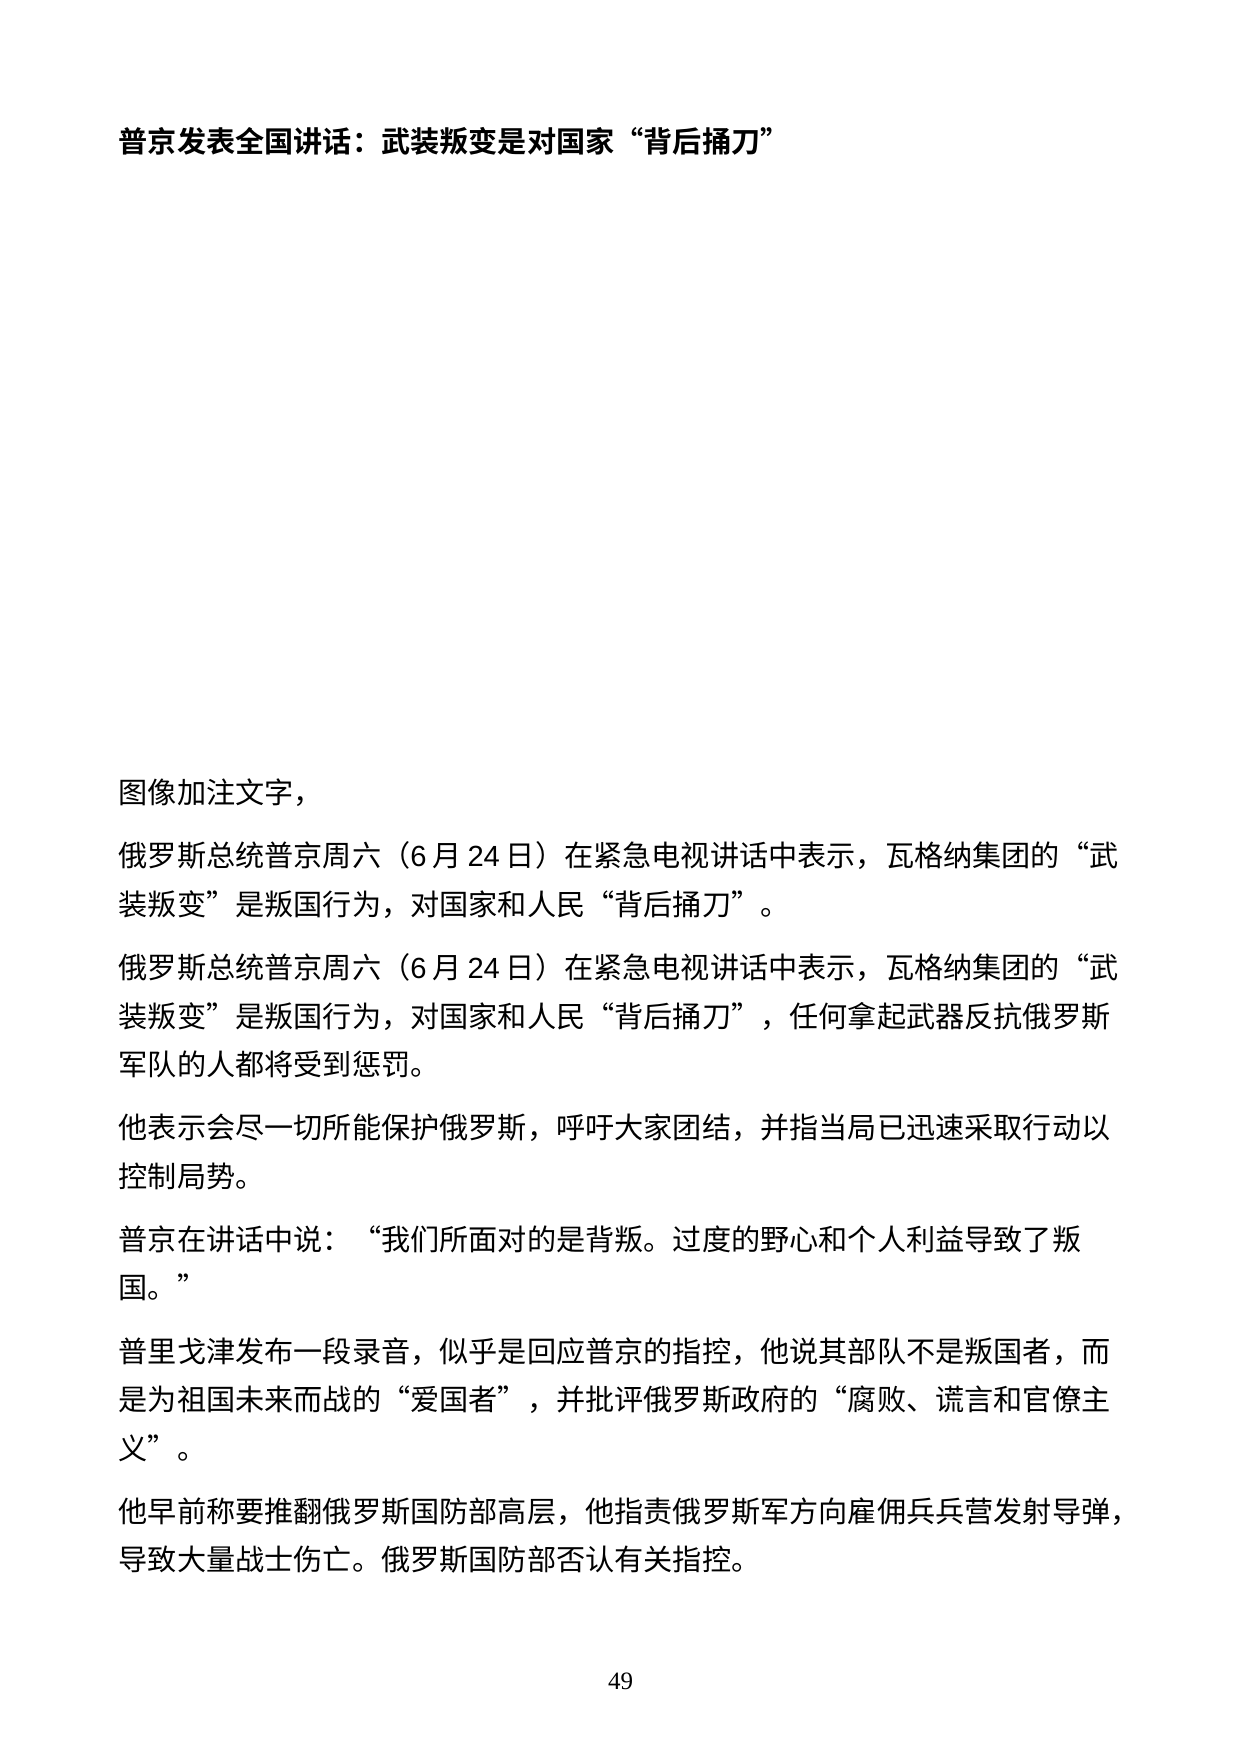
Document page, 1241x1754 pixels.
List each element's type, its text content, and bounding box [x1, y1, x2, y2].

subtitle 普京发表全国讲话：武装叛变是对国家“背后捅刀” [118, 118, 1122, 161]
text 普里戈津发布一段录音，似乎是回应普京的指控，他说其部队不是叛国者，而是为祖国未来而战的“爱国者”，并批评俄罗斯政府的“腐败、谎言和官僚主义”。 [118, 1328, 1122, 1468]
text 他早前称要推翻俄罗斯国防部高层，他指责俄罗斯军方向雇佣兵兵营发射导弹，导致大量战士伤亡。俄罗斯国防部否认有关指控。 [118, 1488, 1122, 1579]
text 俄罗斯总统普京周六（6月24日）在紧急电视讲话中表示，瓦格纳集团的“武装叛变”是叛国行为，对国家和人民“背后捅刀”，任何拿起武器反抗俄罗斯军队的人都将受到惩罚。 [118, 945, 1122, 1084]
text 图像加注文字， [118, 173, 1122, 812]
text 他表示会尽一切所能保护俄罗斯，呼吁大家团结，并指当局已迅速采取行动以控制局势。 [118, 1105, 1122, 1196]
text 俄罗斯总统普京周六（6月24日）在紧急电视讲话中表示，瓦格纳集团的“武装叛变”是叛国行为，对国家和人民“背后捅刀”。 [118, 833, 1122, 924]
text 普京在讲话中说：“我们所面对的是背叛。过度的野心和个人利益导致了叛国。” [118, 1217, 1122, 1307]
